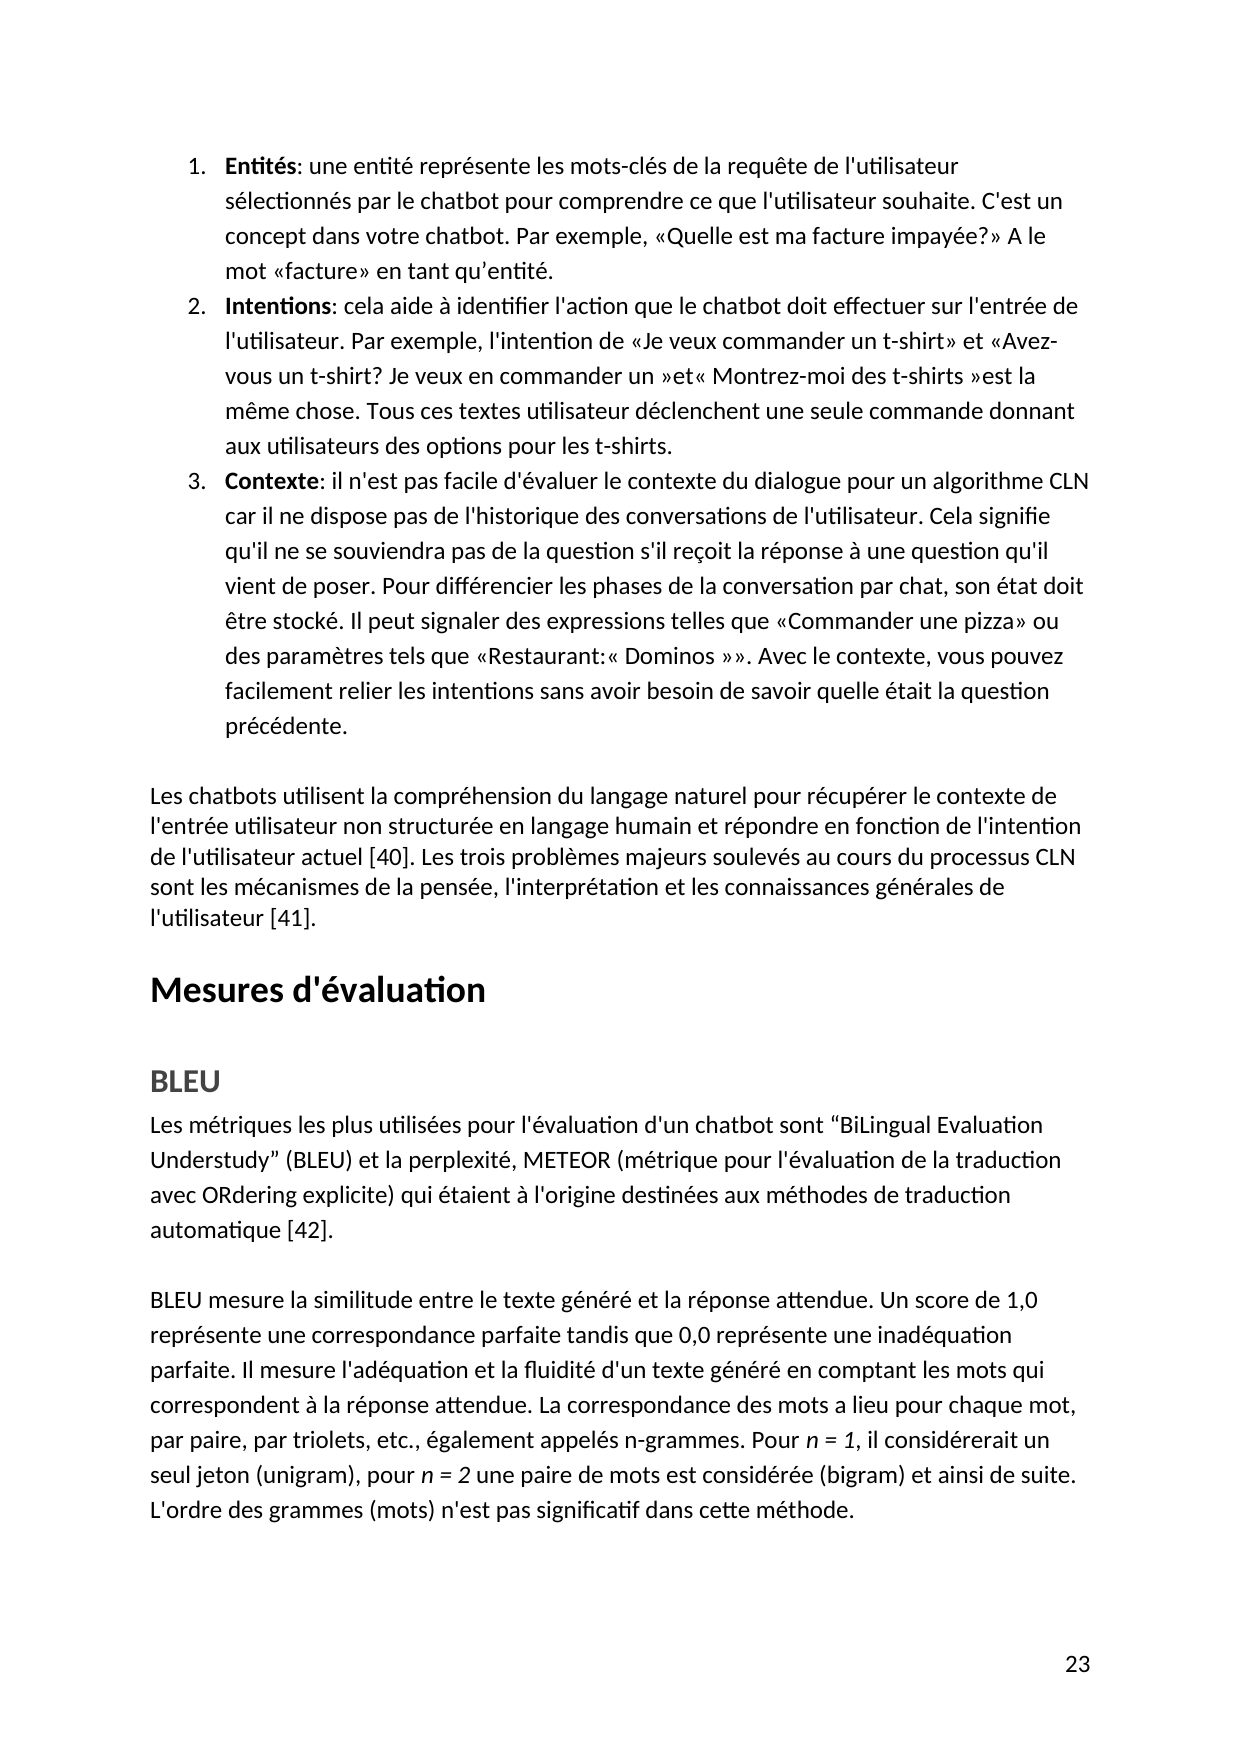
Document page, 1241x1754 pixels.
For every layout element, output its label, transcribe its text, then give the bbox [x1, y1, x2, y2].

text BLEU mesure la similitude entre le texte généré et la réponse attendue. Un score de 1,0 représente une correspondance parfaite tandis que 0,0 représente une inadéquation parfaite. Il mesure l'adéquation et la fluidité d'un texte généré en comptant les mots qui correspondent à la réponse attendue. La correspondance des mots a lieu pour chaque mot, par paire, par triolets, etc., également appelés n-grammes. Pour n = 1, il considérerait un seul jeton (unigram), pour n = 2 une paire de mots est considérée (bigram) et ainsi de suite. L'ordre des grammes (mots) n'est pas significatif dans cette méthode. [150, 1284, 1090, 1524]
subtitle BLEU [150, 1060, 1090, 1100]
list Intentions: cela aide à identifier l'action que le chatbot doit effectuer sur l'entrée de l'utilisateur. Par exemple, l'intention de «Je veux commander un t-shirt» et «Avez-vous un t-shirt? Je veux en commander un »et« Montrez-moi des t-shirts »est la même chose. Tous ces textes utilisateur déclenchent une seule commande donnant aux utilisateurs des options pour les t-shirts. [187, 290, 1090, 461]
subtitle Mesures d'évaluation [150, 966, 1090, 1012]
text Les chatbots utilisent la compréhension du langage naturel pour récupérer le contexte de l'entrée utilisateur non structurée en langage humain et répondre en fonction de l'intention de l'utilisateur actuel [40]. Les trois problèmes majeurs soulevés au cours du processus CLN sont les mécanismes de la pensée, l'interprétation et les connaissances générales de l'utilisateur [41]. [150, 780, 1090, 933]
list Entités: une entité représente les mots-clés de la requête de l'utilisateur sélectionnés par le chatbot pour comprendre ce que l'utilisateur souhaite. C'est un concept dans votre chatbot. Par exemple, «Quelle est ma facture impayée?» A le mot «facture» en tant qu’entité. [187, 150, 1090, 286]
text Les métriques les plus utilisées pour l'évaluation d'un chatbot sont “BiLingual Evaluation Understudy” (BLEU) et la perplexité, METEOR (métrique pour l'évaluation de la traduction avec ORdering explicite) qui étaient à l'origine destinées aux méthodes de traduction automatique [42]. [150, 1109, 1090, 1244]
list Contexte: il n'est pas facile d'évaluer le contexte du dialogue pour un algorithme CLN car il ne dispose pas de l'historique des conversations de l'utilisateur. Cela signifie qu'il ne se souviendra pas de la question s'il reçoit la réponse à une question qu'il vient de poser. Pour différencier les phases de la conversation par chat, son état doit être stocké. Il peut signaler des expressions telles que «Commander une pizza» ou des paramètres tels que «Restaurant:« Dominos »». Avec le contexte, vous pouvez facilement relier les intentions sans avoir besoin de savoir quelle était la question précédente. [187, 465, 1090, 741]
